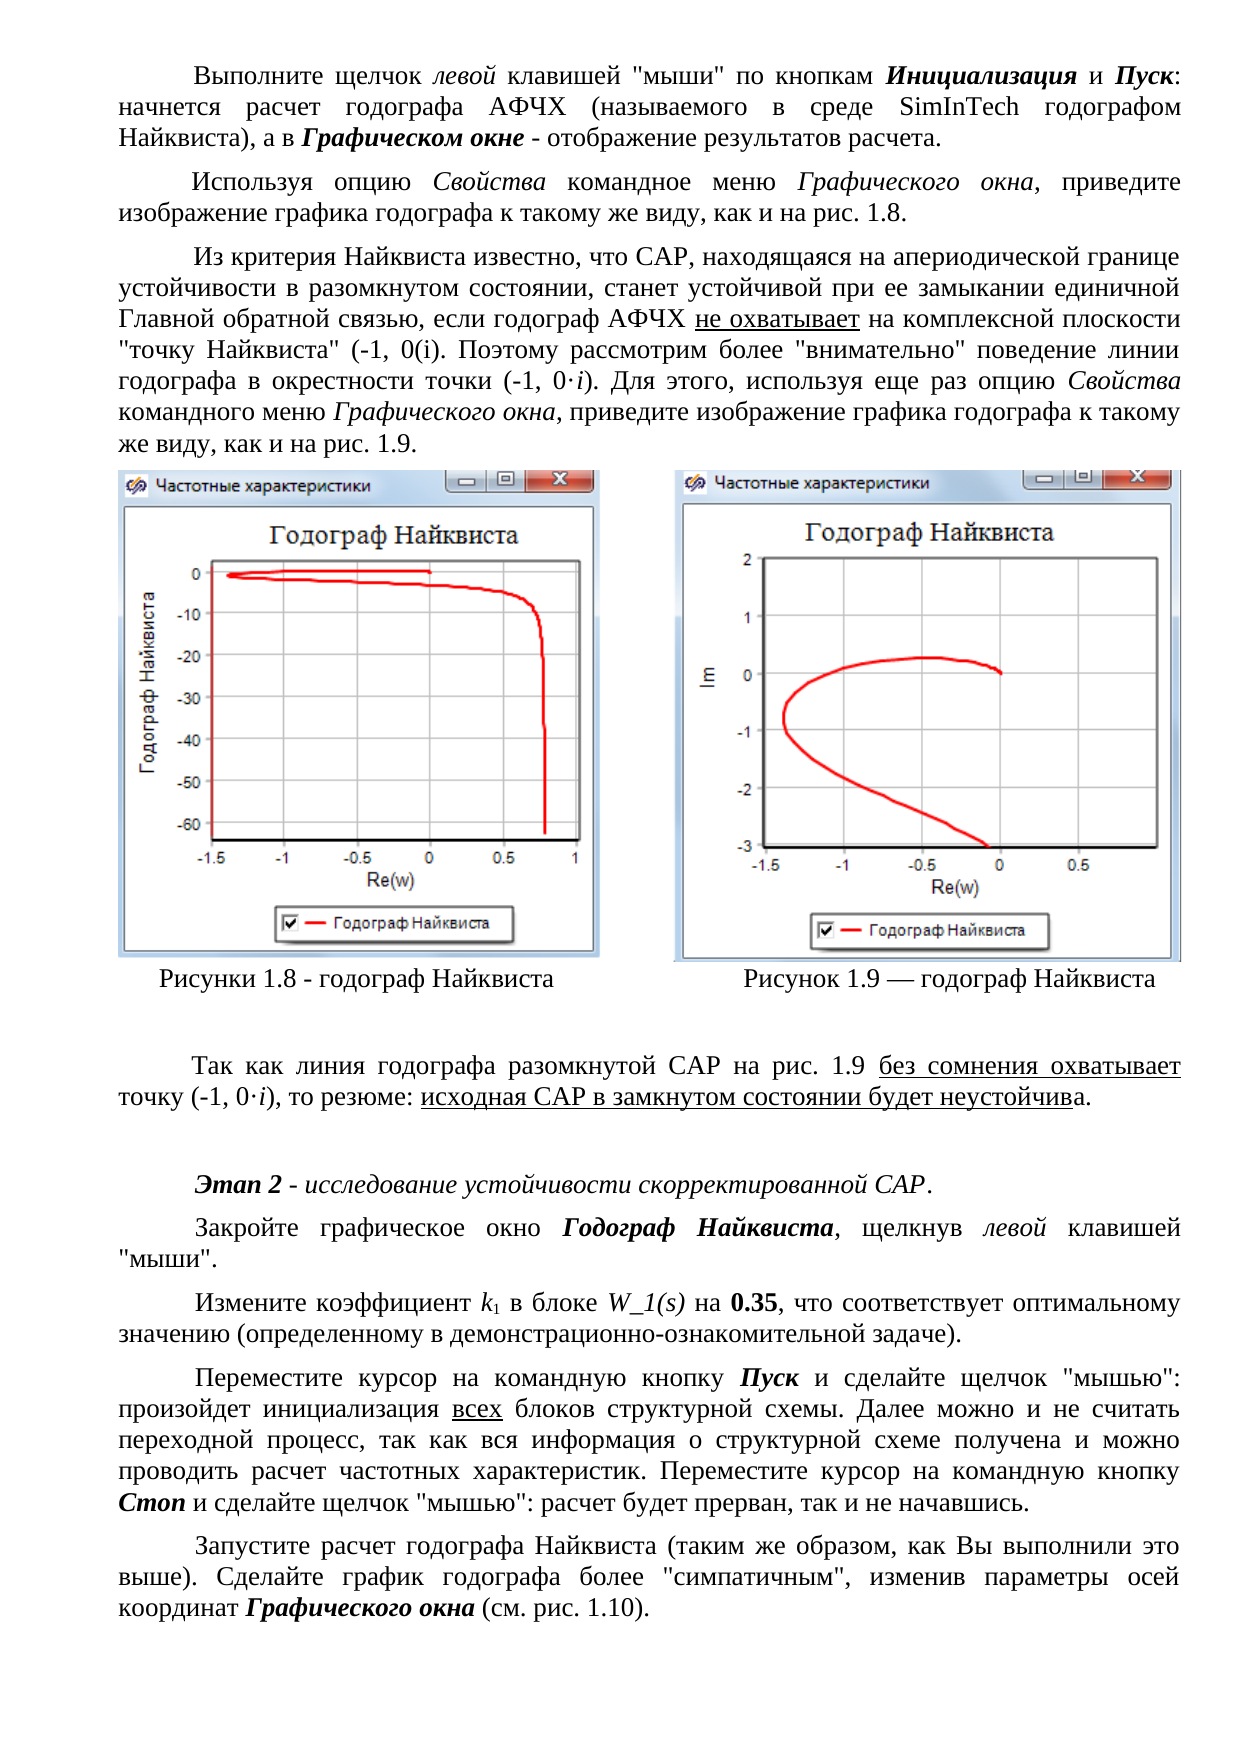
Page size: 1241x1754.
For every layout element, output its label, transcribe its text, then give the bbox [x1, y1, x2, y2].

text Используя опцию Свойства командное меню Графического окна, приведите изображение графика годографа к такому же виду, как и на рис. 1.8. [118, 165, 1181, 227]
text Измените коэффициент k1 в блоке W_1(s) на 0.35, что соответствует оптимальному значению (определенному в демонстрационно-ознакомительной задаче). [118, 1286, 1181, 1348]
text Переместите курсор на командную кнопку Пуск и сделайте щелчок "мышью": произойдет инициализация всех блоков структурной схемы. Далее можно и не считать переходной процесс, так как вся информация о структурной схеме получена и можно проводить расчет частотных характеристик. Переместите курсор на командную кнопку Стоп и сделайте щелчок "мышью": расчет будет прерван, так и не начавшись. [118, 1361, 1181, 1517]
text Рисунки 1.8 - годограф Найквиста Рисунок 1.9 — годограф Найквиста [118, 962, 1181, 993]
text Этап 2 - исследование устойчивости скорректированной САР. [118, 1168, 1181, 1199]
text Так как линия годографа разомкнутой САР на рис. 1.9 без сомнения охватывает точку (-1, 0·i), то резюме: исходная САР в замкнутом состоянии будет неустойчива. [118, 1049, 1181, 1112]
text Из критерия Найквиста известно, что САР, находящаяся на апериодической границе устойчивости в разомкнутом состоянии, станет устойчивой при ее замыкании единичной Главной обратной связью, если годограф АФЧХ не охватывает на комплексной плоскости "точку Найквиста" (-1, 0(i). Поэтому рассмотрим более "внимательно" поведение линии годографа в окрестности точки (-1, 0·i). Для этого, используя еще раз опцию Свойства командного меню Графического окна, приведите изображение графика годографа к такому же виду, как и на рис. 1.9. [118, 240, 1181, 458]
text Выполните щелчок левой клавишей "мыши" по кнопкам Инициализация и Пуск: начнется расчет годографа АФЧХ (называемого в среде SimInTech годографом Найквиста), а в Графическом окне - отображение результатов расчета. [118, 59, 1181, 152]
text Закройте графическое окно Годограф Найквиста, щелкнув левой клавишей "мыши". [118, 1211, 1181, 1274]
text Запустите расчет годографа Найквиста (таким же образом, как Вы выполнили это выше). Сделайте график годографа более "симпатичным", изменив параметры осей координат Графического окна (см. рис. 1.10). [118, 1529, 1181, 1623]
picture [118, 470, 1182, 962]
